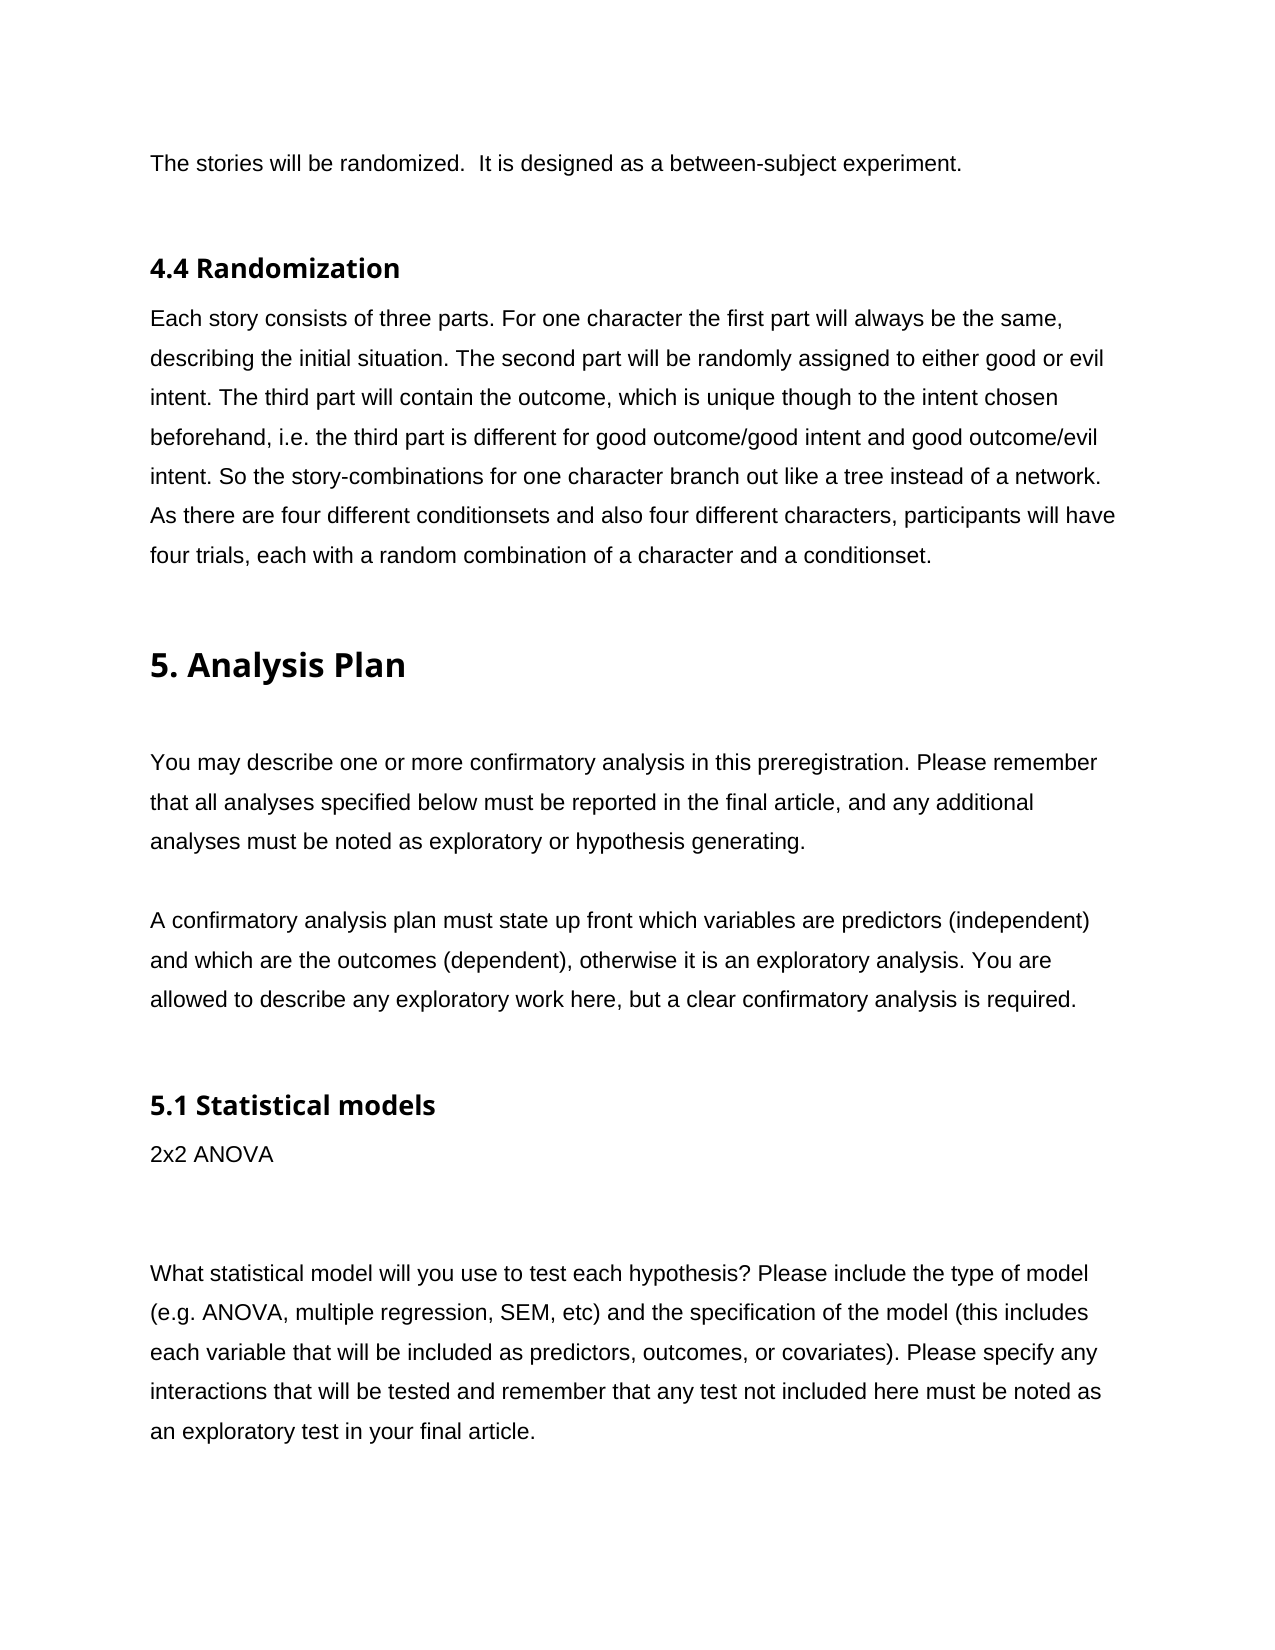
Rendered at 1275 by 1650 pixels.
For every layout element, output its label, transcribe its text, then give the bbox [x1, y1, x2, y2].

text A confirmatory analysis plan must state up front which variables are predictors (independent) and which are the outcomes (dependent), otherwise it is an exploratory analysis. You are allowed to describe any exploratory work here, but a clear confirmatory analysis is required. [150, 868, 1125, 1013]
text What statistical model will you use to test each hypothesis? Please include the type of model (e.g. ANOVA, multiple regression, SEM, etc) and the specification of the model (this includes each variable that will be included as predictors, outcomes, or covariates). Please specify any interactions that will be tested and remember that any test not included here must be noted as an exploratory test in your final article. [150, 1260, 1125, 1444]
subtitle 4.4 Randomization [150, 250, 1125, 287]
text 2x2 ANOVA [150, 1141, 1125, 1168]
subtitle 5. Analysis Plan [150, 642, 1125, 687]
text Each story consists of three parts. For one character the first part will always be the same, describing the initial situation. The second part will be randomly assigned to either good or evil intent. The third part will contain the outcome, which is unique though to the intent chosen beforehand, i.e. the third part is different for good outcome/good intent and good outcome/evil intent. So the story-combinations for one character branch out like a tree instead of a network. [150, 305, 1125, 489]
text You may describe one or more confirmatory analysis in this preregistration. Please remember that all analyses specified below must be reported in the final article, and any additional analyses must be noted as exploratory or hypothesis generating. [150, 749, 1125, 855]
text The stories will be randomized. It is designed as a between-subject experiment. [150, 150, 1125, 176]
subtitle 5.1 Statistical models [150, 1086, 1125, 1123]
text As there are four different conditionsets and also four different characters, participants will have four trials, each with a random combination of a character and a conditionset. [150, 502, 1125, 568]
